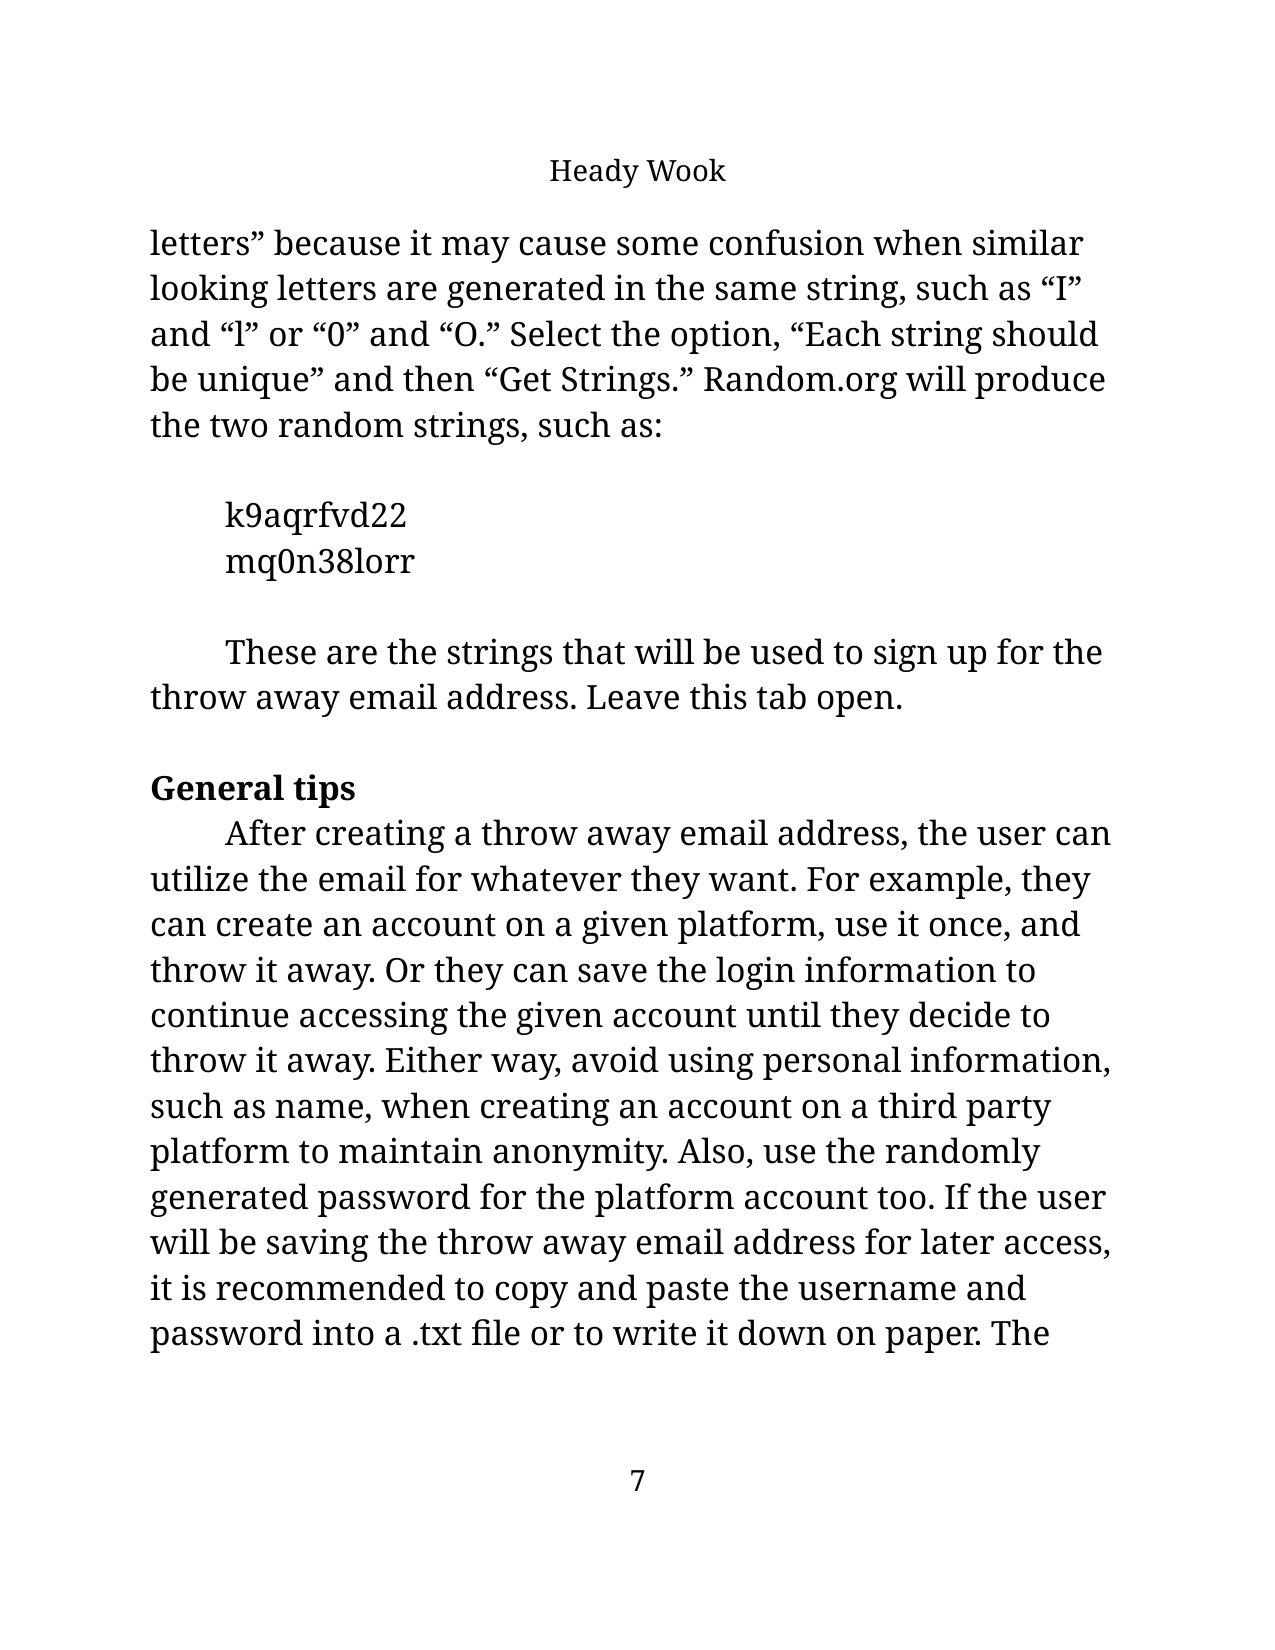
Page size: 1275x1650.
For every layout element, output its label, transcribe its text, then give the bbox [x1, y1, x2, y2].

text letters” because it may cause some confusion when similar looking letters are generated in the same string, such as “I” and “l” or “0” and “O.” Select the option, “Each string should be unique” and then “Get Strings.” Random.org will produce the two random strings, such as: [150, 220, 1125, 447]
text mq0n38lorr [150, 538, 1125, 583]
text k9aqrfvd22 [150, 492, 1125, 538]
text General tips [150, 765, 1125, 810]
text These are the strings that will be used to sign up for the throw away email address. Leave this tab open. [150, 628, 1125, 719]
text After creating a throw away email address, the user can utilize the email for whatever they want. For example, they can create an account on a given platform, use it once, and throw it away. Or they can save the login information to continue accessing the given account until they decide to throw it away. Either way, avoid using personal information, such as name, when creating an account on a third party platform to maintain anonymity. Also, use the randomly generated password for the platform account too. If the user will be saving the throw away email address for later access, it is recommended to copy and paste the username and password into a .txt file or to write it down on paper. The [150, 810, 1125, 1355]
